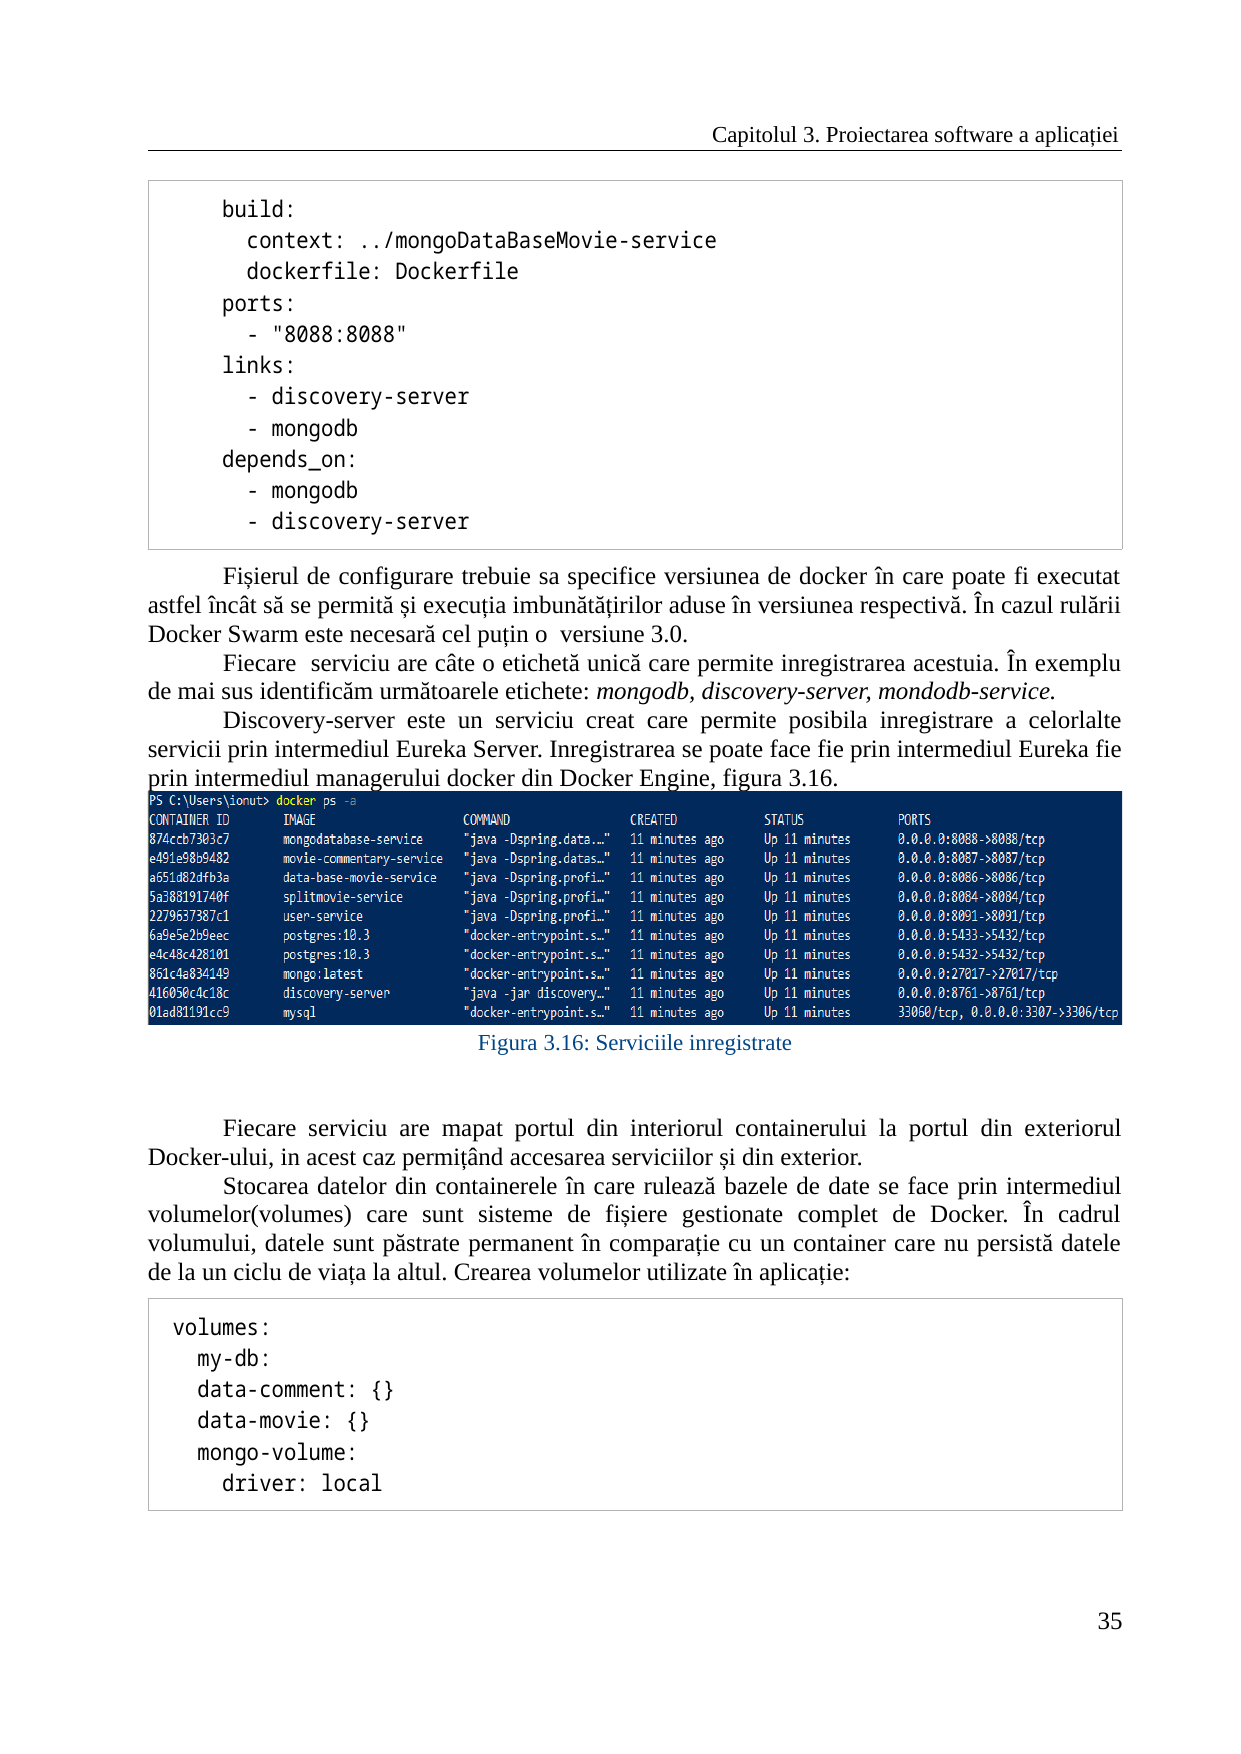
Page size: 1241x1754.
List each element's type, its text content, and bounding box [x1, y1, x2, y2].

text volumes: [149, 1299, 1122, 1329]
text links: [149, 336, 1122, 368]
text dockerfile: Dockerfile [149, 243, 1122, 274]
picture [147, 791, 1123, 1025]
text data-comment: {} [149, 1361, 1122, 1392]
text - "8088:8088" [149, 305, 1122, 336]
text Stocarea datelor din containerele în care rulează bazele de date se face prin intermediul volumelor(volumes) care sunt sisteme de fișiere gestionate complet de Docker. În cadrul volumului, datele sunt păstrate permanent în comparație cu un container care nu persistă datele de la un ciclu de viața la altul. Crearea volumelor utilizate în aplicație: [148, 1171, 1122, 1286]
text Fișierul de configurare trebuie sa specifice versiunea de docker în care poate fi executat astfel încât să se permită și execuția imbunătățirilor aduse în versiunea respectivă. În cazul rulării Docker Swarm este necesară cel puțin o versiune 3.0. [148, 561, 1122, 648]
text - mongodb [149, 399, 1122, 430]
text Fiecare serviciu are mapat portul din interiorul containerului la portul din exteriorul Docker-ului, in acest caz permițând accesarea serviciilor și din exterior. [148, 1113, 1122, 1171]
text Fiecare serviciu are câte o etichetă unică care permite inregistrarea acestuia. În exemplu de mai sus identificăm următoarele etichete: mongodb, discovery-server, mondodb-service. [148, 648, 1122, 705]
text build: [149, 181, 1122, 211]
text context: ../mongoDataBaseMovie-service [149, 211, 1122, 243]
text driver: local [149, 1454, 1122, 1510]
text - discovery-server [149, 368, 1122, 399]
text depends_on: [149, 430, 1122, 461]
text - mongodb [149, 461, 1122, 493]
text Figura 3.16: Serviciile inregistrate [148, 1025, 1122, 1056]
text data-movie: {} [149, 1392, 1122, 1423]
text - discovery-server [149, 493, 1122, 549]
text Discovery-server este un serviciu creat care permite posibila inregistrare a celorlalte servicii prin intermediul Eureka Server. Inregistrarea se poate face fie prin intermediul Eureka fie prin intermediul managerului docker din Docker Engine, figura 3.16. [148, 705, 1122, 791]
text ports: [149, 274, 1122, 305]
text mongo-volume: [149, 1423, 1122, 1454]
text my-db: [149, 1329, 1122, 1361]
